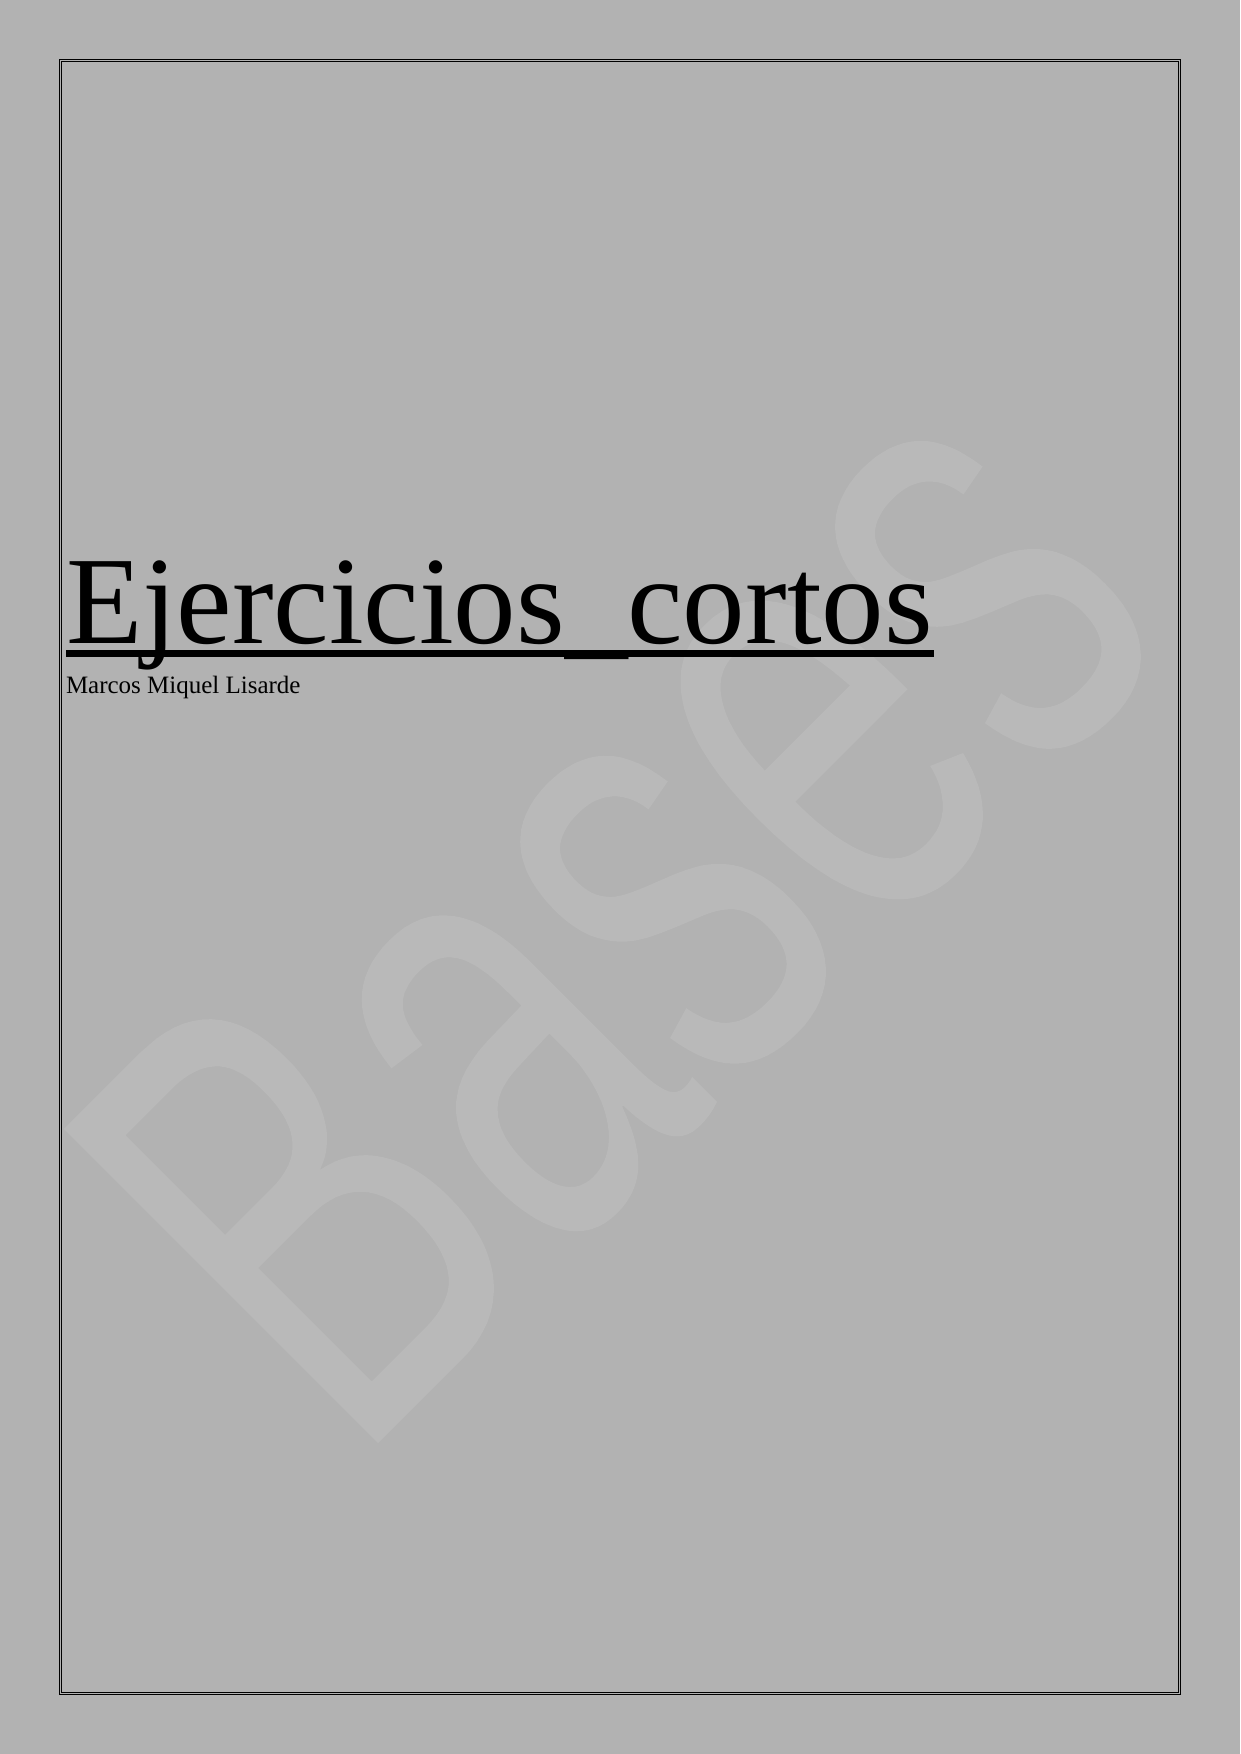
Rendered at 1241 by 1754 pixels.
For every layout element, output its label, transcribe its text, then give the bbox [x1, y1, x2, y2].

text Ejercicios_cortos [698, 589, 728, 629]
text Ejercicios_cortos [837, 589, 868, 639]
text Ejercicios_cortos [725, 657, 829, 670]
text Ejercicios_cortos [150, 657, 683, 670]
text [889, 670, 1094, 699]
text Marcos Miquel Lisarde [66, 670, 681, 699]
text Ejercicios_cortos [859, 595, 1101, 670]
text [1129, 670, 1174, 699]
text Ejercicios_cortos [876, 526, 1174, 670]
text Ejercicios_cortos [66, 526, 859, 650]
text Ejercicios_cortos [742, 642, 798, 650]
text [721, 670, 849, 699]
text Ejercicios_cortos [66, 657, 144, 670]
